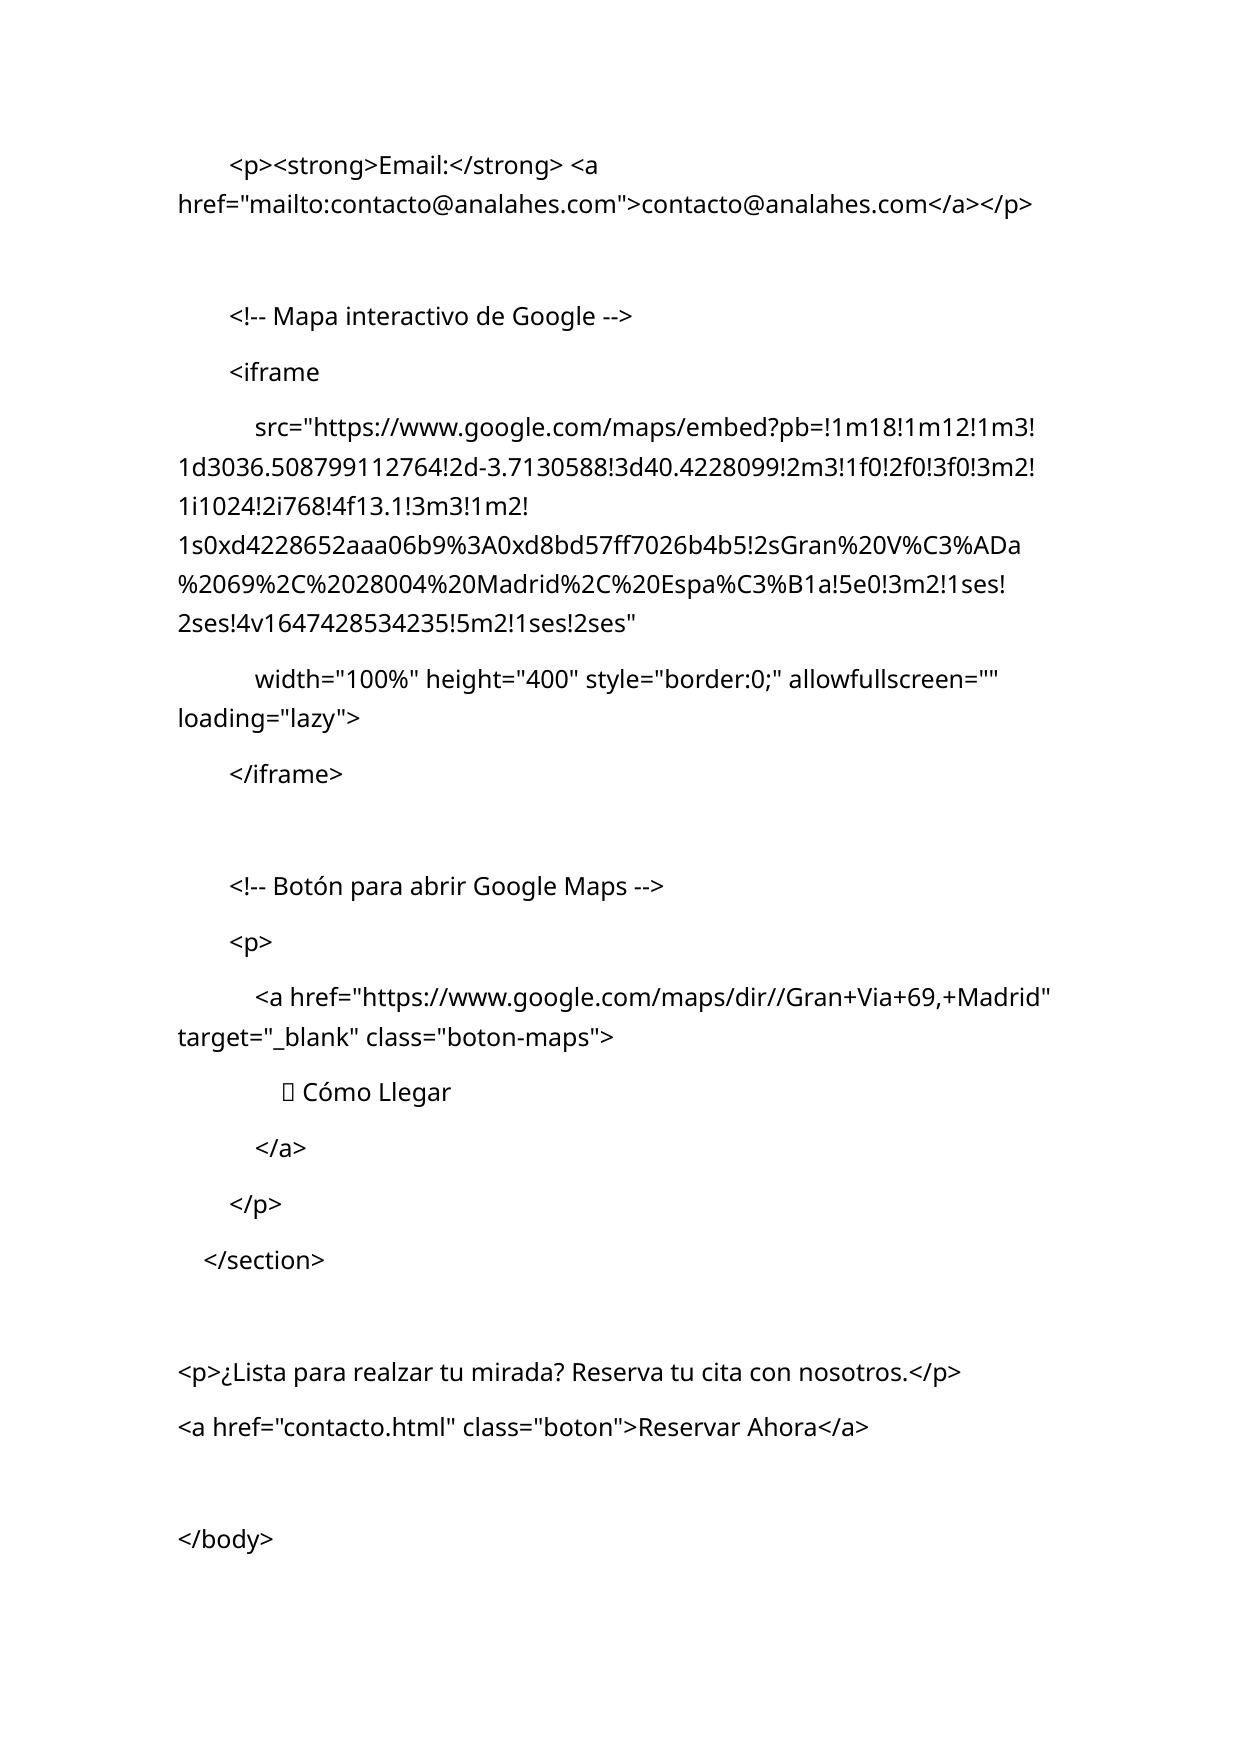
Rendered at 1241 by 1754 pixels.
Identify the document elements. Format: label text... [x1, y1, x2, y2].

text <!-- Botón para abrir Google Maps --> [177, 868, 1063, 902]
text src="https://www.google.com/maps/embed?pb=!1m18!1m12!1m3!1d3036.508799112764!2d-3.7130588!3d40.4228099!2m3!1f0!2f0!3f0!3m2!1i1024!2i768!4f13.1!3m3!1m2!1s0xd4228652aaa06b9%3A0xd8bd57ff7026b4b5!2sGran%20V%C3%ADa%2069%2C%2028004%20Madrid%2C%20Espa%C3%B1a!5e0!3m2!1ses!2ses!4v1647428534235!5m2!1ses!2ses" [177, 410, 1063, 640]
text <a href="contacto.html" class="boton">Reservar Ahora</a> [177, 1410, 1063, 1444]
text </body> [177, 1522, 1063, 1556]
text <p>¿Lista para realzar tu mirada? Reserva tu cita con nosotros.</p> [177, 1354, 1063, 1388]
text </a> [177, 1131, 1063, 1165]
text </p> [177, 1187, 1063, 1221]
text <p><strong>Email:</strong> <a href="mailto:contacto@analahes.com">contacto@analahes.com</a></p> [177, 148, 1063, 221]
text <a href="https://www.google.com/maps/dir//Gran+Via+69,+Madrid" target="_blank" class="boton-maps"> [177, 980, 1063, 1053]
text <!-- Mapa interactivo de Google --> [177, 298, 1063, 332]
text width="100%" height="400" style="border:0;" allowfullscreen="" loading="lazy"> [177, 662, 1063, 735]
text <p> [177, 924, 1063, 958]
text 📍 Cómo Llegar [177, 1075, 1063, 1109]
text </section> [177, 1243, 1063, 1277]
text </iframe> [177, 757, 1063, 791]
text <iframe [177, 354, 1063, 388]
